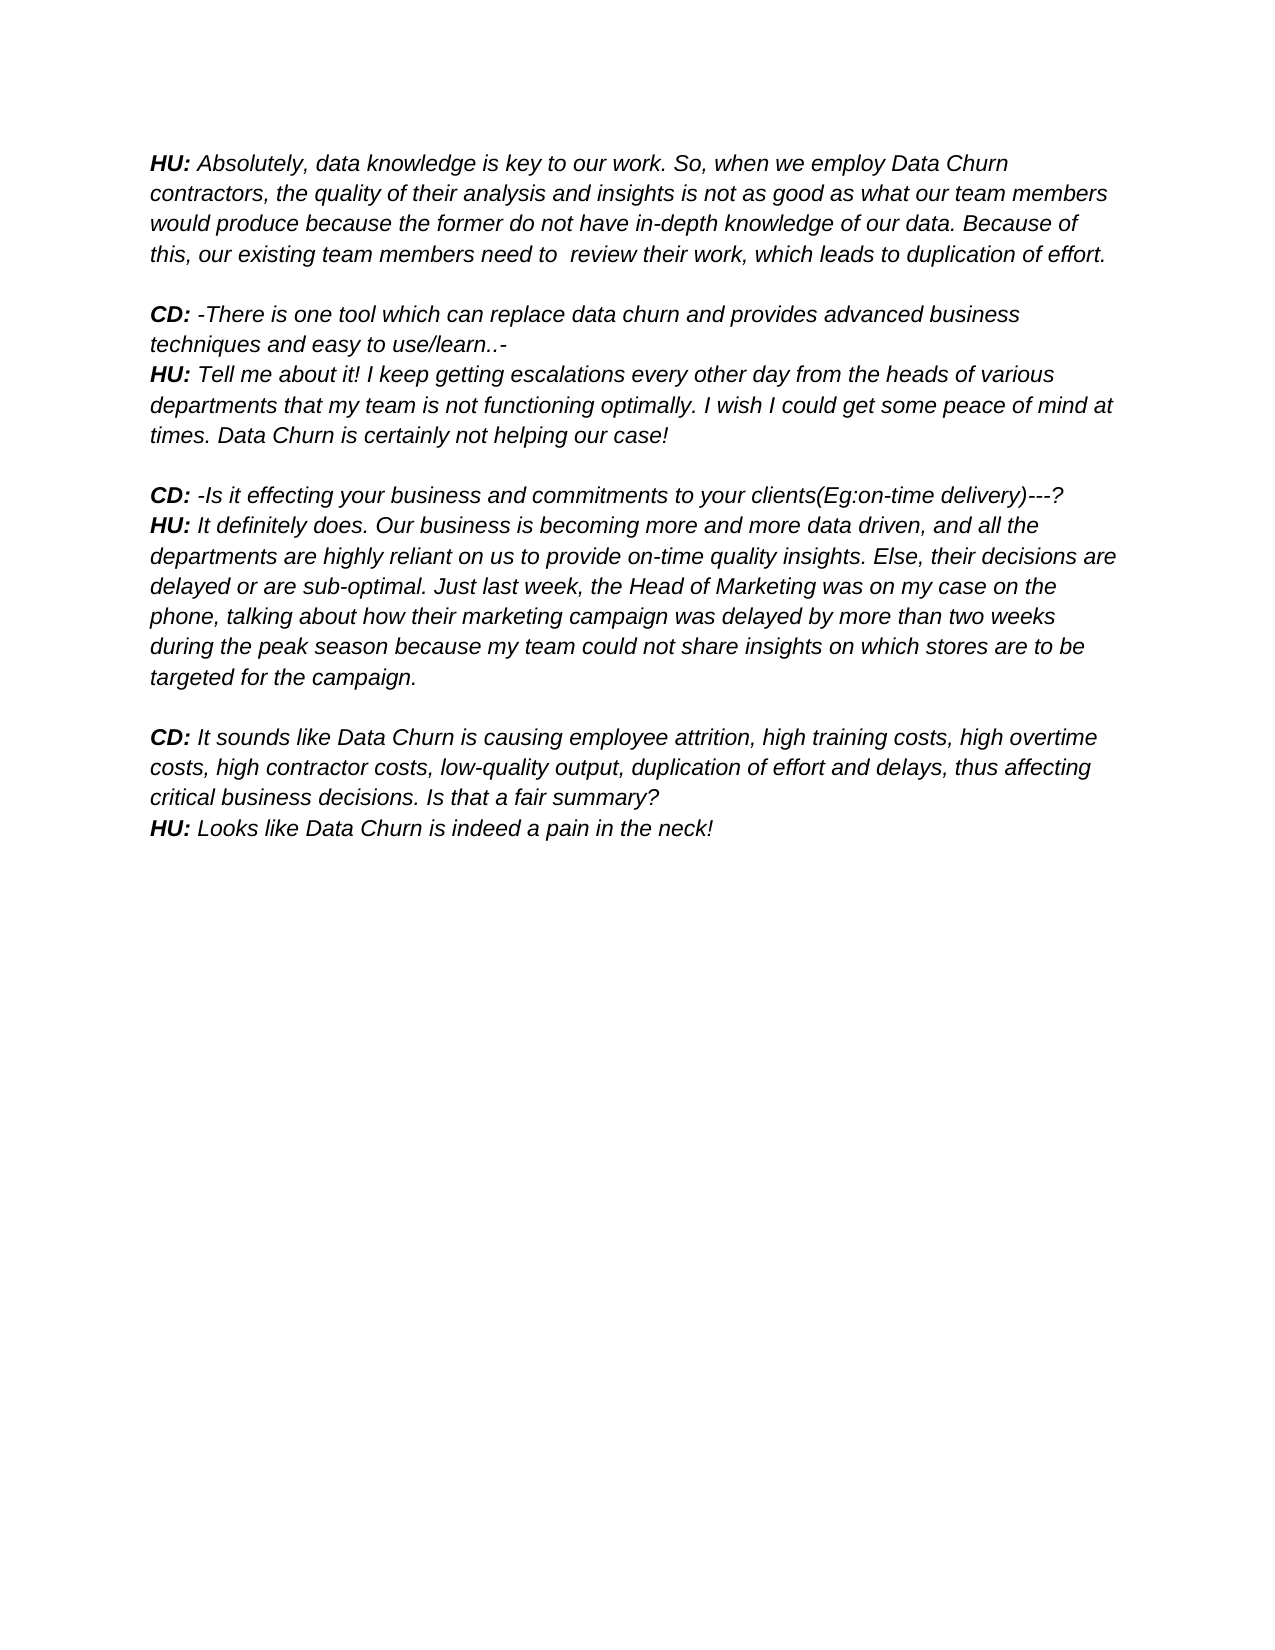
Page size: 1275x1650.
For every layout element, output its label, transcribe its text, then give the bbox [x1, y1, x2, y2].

text HU: Absolutely, data knowledge is key to our work. So, when we employ Data Churn contractors, the quality of their analysis and insights is not as good as what our team members would produce because the former do not have in-depth knowledge of our data. Because of this, our existing team members need to review their work, which leads to duplication of effort. [150, 150, 1125, 267]
text CD: It sounds like Data Churn is causing employee attrition, high training costs, high overtime costs, high contractor costs, low-quality output, duplication of effort and delays, thus affecting critical business decisions. Is that a fair summary? [150, 724, 1125, 811]
text HU: Tell me about it! I keep getting escalations every other day from the heads of various departments that my team is not functioning optimally. I wish I could get some peace of mind at times. Data Churn is certainly not helping our case! [150, 361, 1125, 448]
text CD: -Is it effecting your business and commitments to your clients(Eg:on-time delivery)---? [150, 482, 1125, 509]
text HU: Looks like Data Churn is indeed a pain in the neck! [150, 814, 1125, 841]
text HU: It definitely does. Our business is becoming more and more data driven, and all the departments are highly reliant on us to provide on-time quality insights. Else, their decisions are delayed or are sub-optimal. Just last week, the Head of Marketing was on my case on the phone, talking about how their marketing campaign was delayed by more than two weeks during the peak season because my team could not share insights on which stores are to be targeted for the campaign. [150, 512, 1125, 690]
text CD: -There is one tool which can replace data churn and provides advanced business techniques and easy to use/learn..- [150, 301, 1125, 358]
